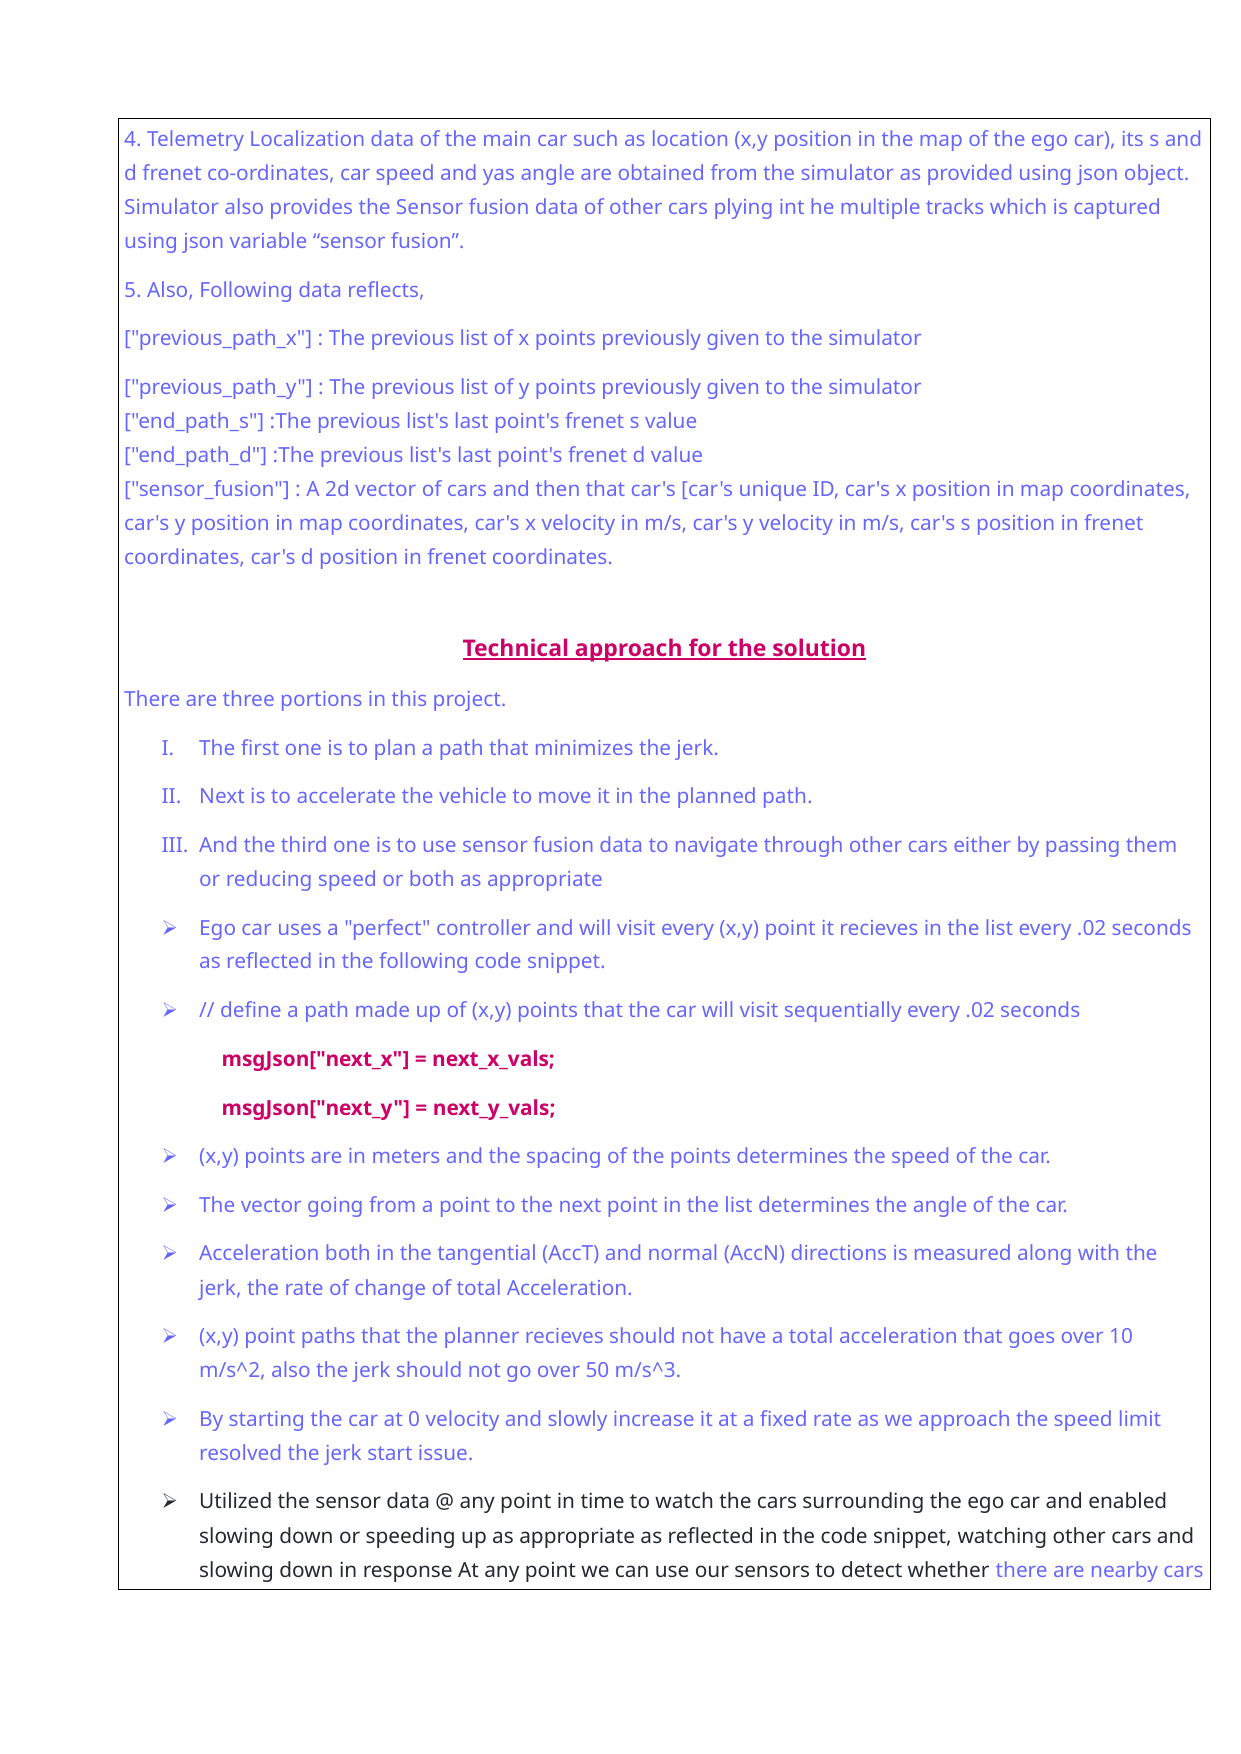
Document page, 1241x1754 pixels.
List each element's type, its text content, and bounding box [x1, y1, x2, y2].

table_cell 4. Telemetry Localization data of the main car such as location (x,y position in the map of the ego car), its s and d frenet co-ordinates, car speed and yas angle are obtained from the simulator as provided using json object. Simulator also provides the Sensor fusion data of other cars plying int he multiple tracks which is captured using json variable “sensor fusion”. 5. Also, Following data reflects, ["previous_path_x"] : The previous list of x points previously given to the simulator ["previous_path_y"] : The previous list of y points previously given to the simulator ["end_path_s"] :The previous list's last point's frenet s value ["end_path_d"] :The previous list's last point's frenet d value ["sensor_fusion"] : A 2d vector of cars and then that car's [car's unique ID, car's x position in map coordinates, car's y position in map coordinates, car's x velocity in m/s, car's y velocity in m/s, car's s position in frenet coordinates, car's d position in frenet coordinates. Technical approach for the solution There are three portions in this project. The first one is to plan a path that minimizes the jerk. Next is to accelerate the vehicle to move it in the planned path. And the third one is to use sensor fusion data to navigate through other cars either by passing them or reducing speed or both as appropriate Ego car uses a "perfect" controller and will visit every (x,y) point it recieves in the list every .02 seconds as reflected in the following code snippet. // define a path made up of (x,y) points that the car will visit sequentially every .02 seconds msgJson["next_x"] = next_x_vals; msgJson["next_y"] = next_y_vals; (x,y) points are in meters and the spacing of the points determines the speed of the car. The vector going from a point to the next point in the list determines the angle of the car. Acceleration both in the tangential (AccT) and normal (AccN) directions is measured along with the jerk, the rate of change of total Acceleration. (x,y) point paths that the planner recieves should not have a total acceleration that goes over 10 m/s^2, also the jerk should not go over 50 m/s^3. By starting the car at 0 velocity and slowly increase it at a fixed rate as we approach the speed limit resolved the jerk start issue. Utilized the sensor data @ any point in time to watch the cars surrounding the ego car and enabled slowing down or speeding up as appropriate as reflected in the code snippet, watching other cars and slowing down in response At any point we can use our sensors to detect whether there are nearby cars [119, 119, 1210, 1589]
